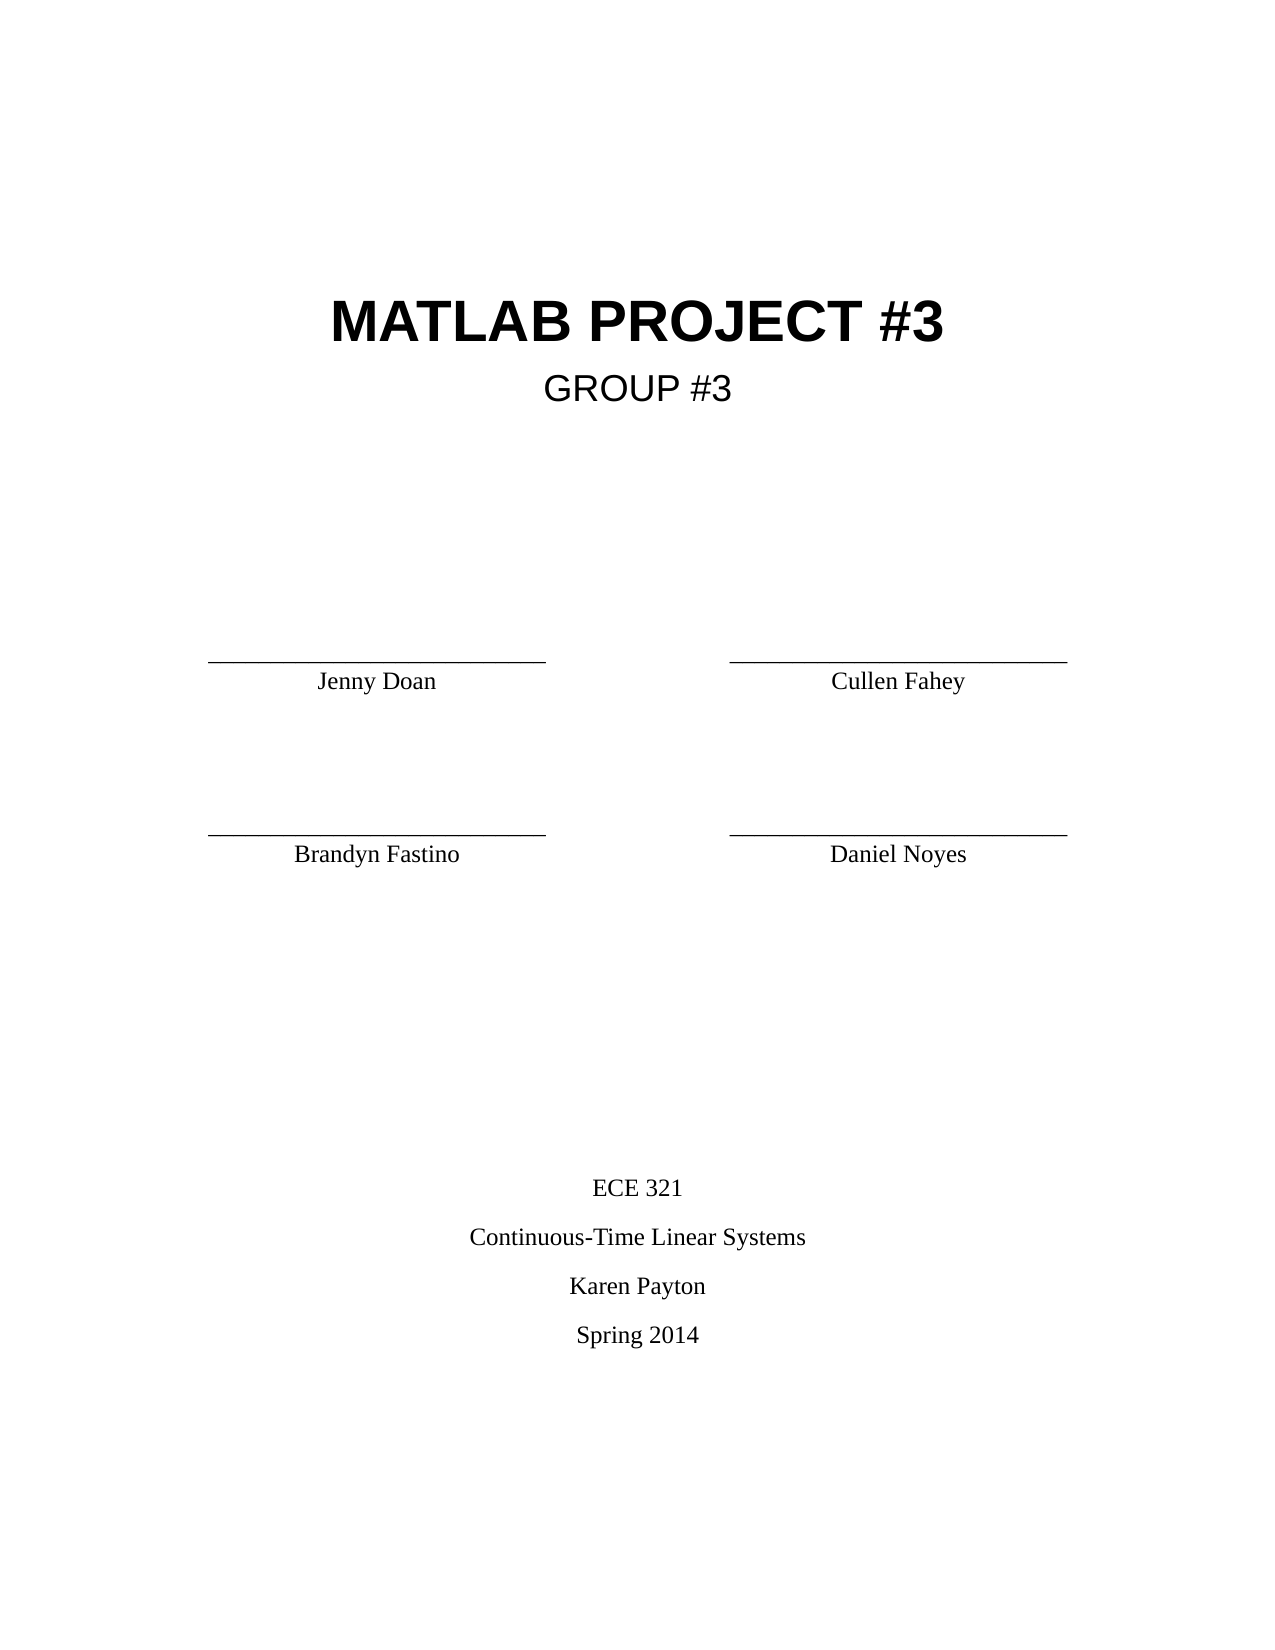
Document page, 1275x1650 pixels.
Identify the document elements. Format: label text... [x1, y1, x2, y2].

text Brandyn Fastino [116, 839, 637, 867]
text ___________________________ [116, 637, 637, 666]
text Cullen Fahey [637, 666, 1159, 695]
text Karen Payton [116, 1271, 1159, 1300]
subtitle GROUP #3 [116, 366, 1159, 409]
text ECE 321 [116, 1173, 1159, 1202]
text Daniel Noyes [637, 839, 1159, 867]
text ___________________________ [637, 810, 1159, 839]
text ___________________________ [637, 637, 1159, 666]
text ___________________________ [116, 810, 637, 839]
text Continuous-Time Linear Systems [116, 1222, 1159, 1251]
title MATLAB PROJECT #3 [116, 287, 1159, 354]
text Spring 2014 [116, 1320, 1159, 1349]
text Jenny Doan [116, 666, 637, 695]
